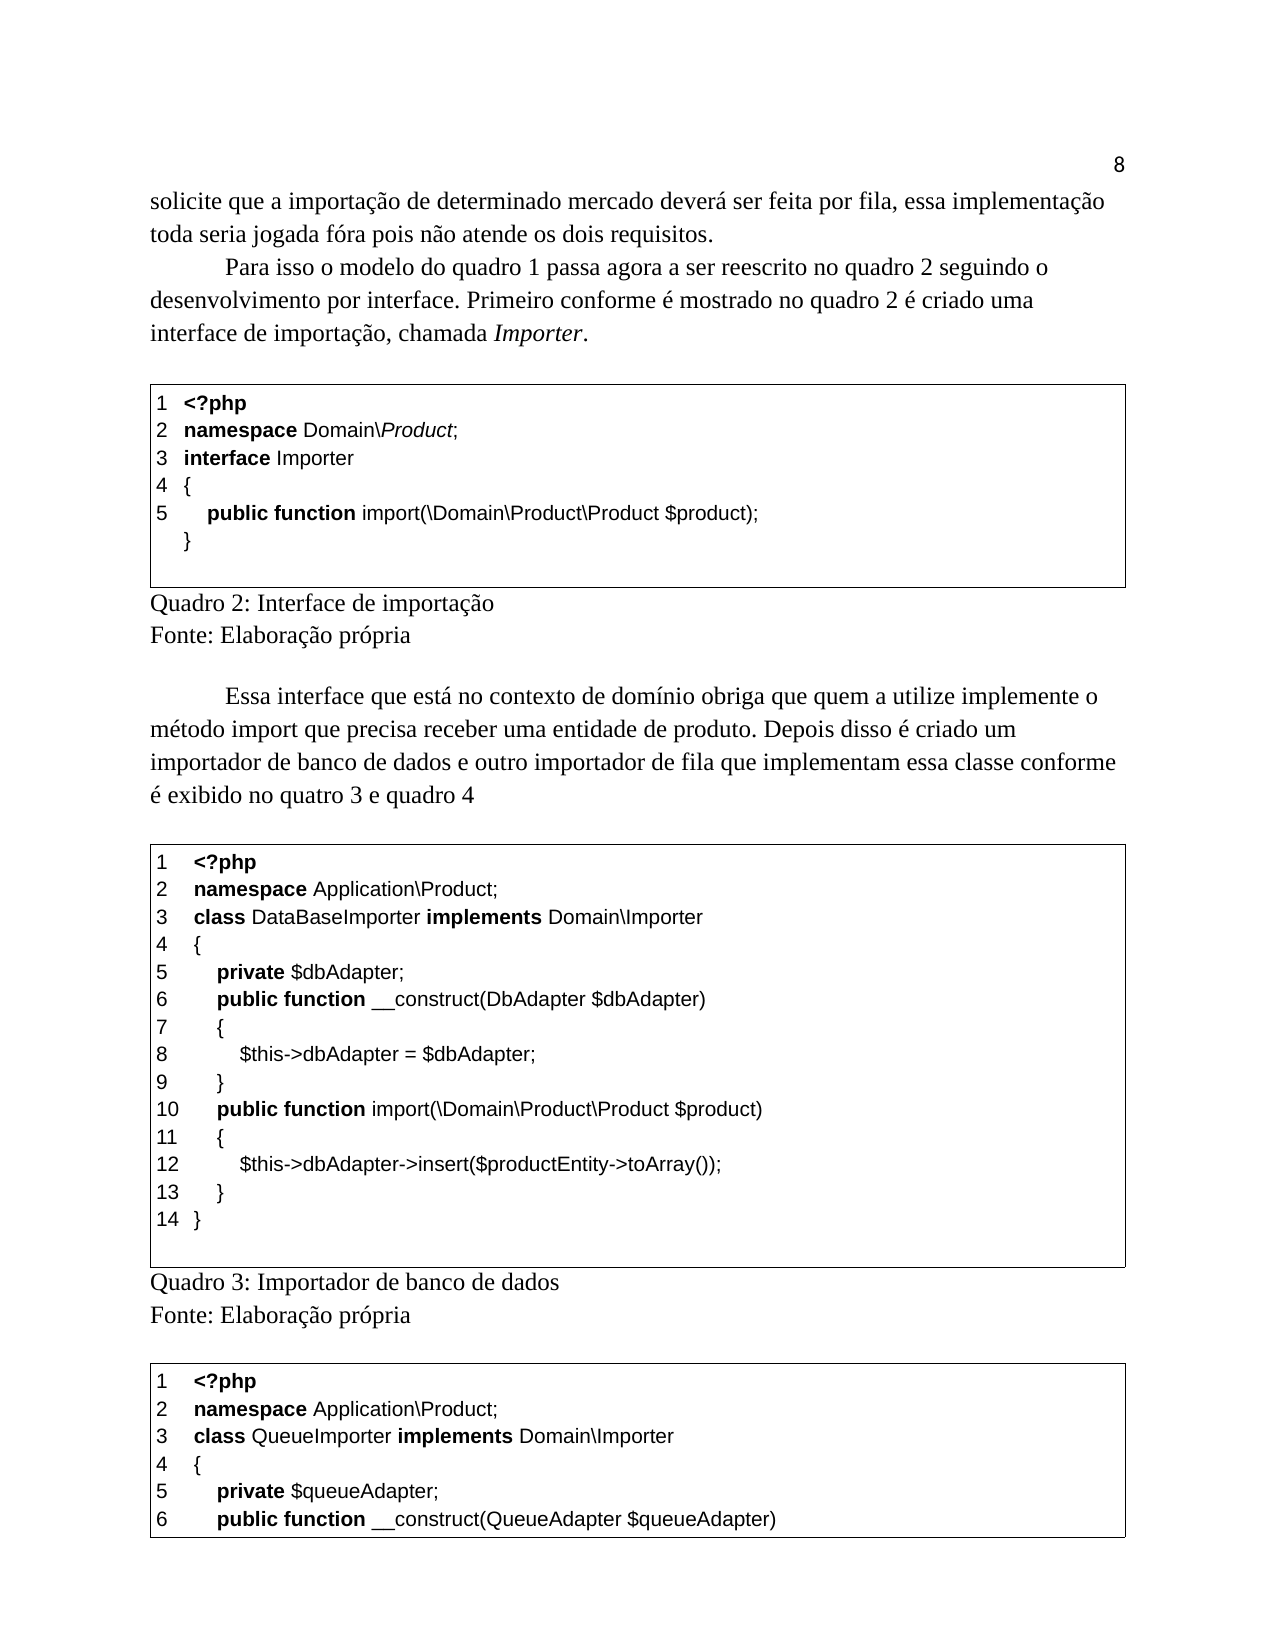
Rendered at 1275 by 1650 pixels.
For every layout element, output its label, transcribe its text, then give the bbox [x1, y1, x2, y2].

text Quadro 2: Interface de importação [150, 588, 1125, 616]
table_header <?php namespace Domain\Product; interface Importer { public function import(\Domain\Product\Product $product); } [178, 385, 1125, 587]
table_header 1 2 3 4 5 [151, 385, 178, 587]
text Fonte: Elaboração própria [150, 1300, 1125, 1329]
text Essa interface que está no contexto de domínio obriga que quem a utilize implemente o método import que precisa receber uma entidade de produto. Depois disso é criado um importador de banco de dados e outro importador de fila que implementam essa classe conforme é exibido no quatro 3 e quadro 4 [150, 681, 1125, 809]
text Fonte: Elaboração própria [150, 621, 1125, 649]
table_header <?php namespace Application\Product; class DataBaseImporter implements Domain\Importer { private $dbAdapter; public function __construct(DbAdapter $dbAdapter) { $this->dbAdapter = $dbAdapter; } public function import(\Domain\Product\Product $product) { $this->dbAdapter->insert($productEntity->toArray()); } } [188, 845, 1125, 1266]
text Quadro 3: Importador de banco de dados [150, 1268, 1125, 1296]
table_header <?php namespace Application\Product; class QueueImporter implements Domain\Importer { private $queueAdapter; public function __construct(QueueAdapter $queueAdapter) [188, 1364, 1125, 1537]
table_header 1 2 3 4 5 6 [151, 1364, 188, 1537]
text Para isso o modelo do quadro 1 passa agora a ser reescrito no quadro 2 seguindo o desenvolvimento por interface. Primeiro conforme é mostrado no quadro 2 é criado uma interface de importação, chamada Importer. [150, 252, 1125, 347]
table_header 1 2 3 4 5 6 7 8 9 10 11 12 13 14 [151, 845, 188, 1266]
text solicite que a importação de determinado mercado deverá ser feita por fila, essa implementação toda seria jogada fóra pois não atende os dois requisitos. [150, 186, 1125, 248]
